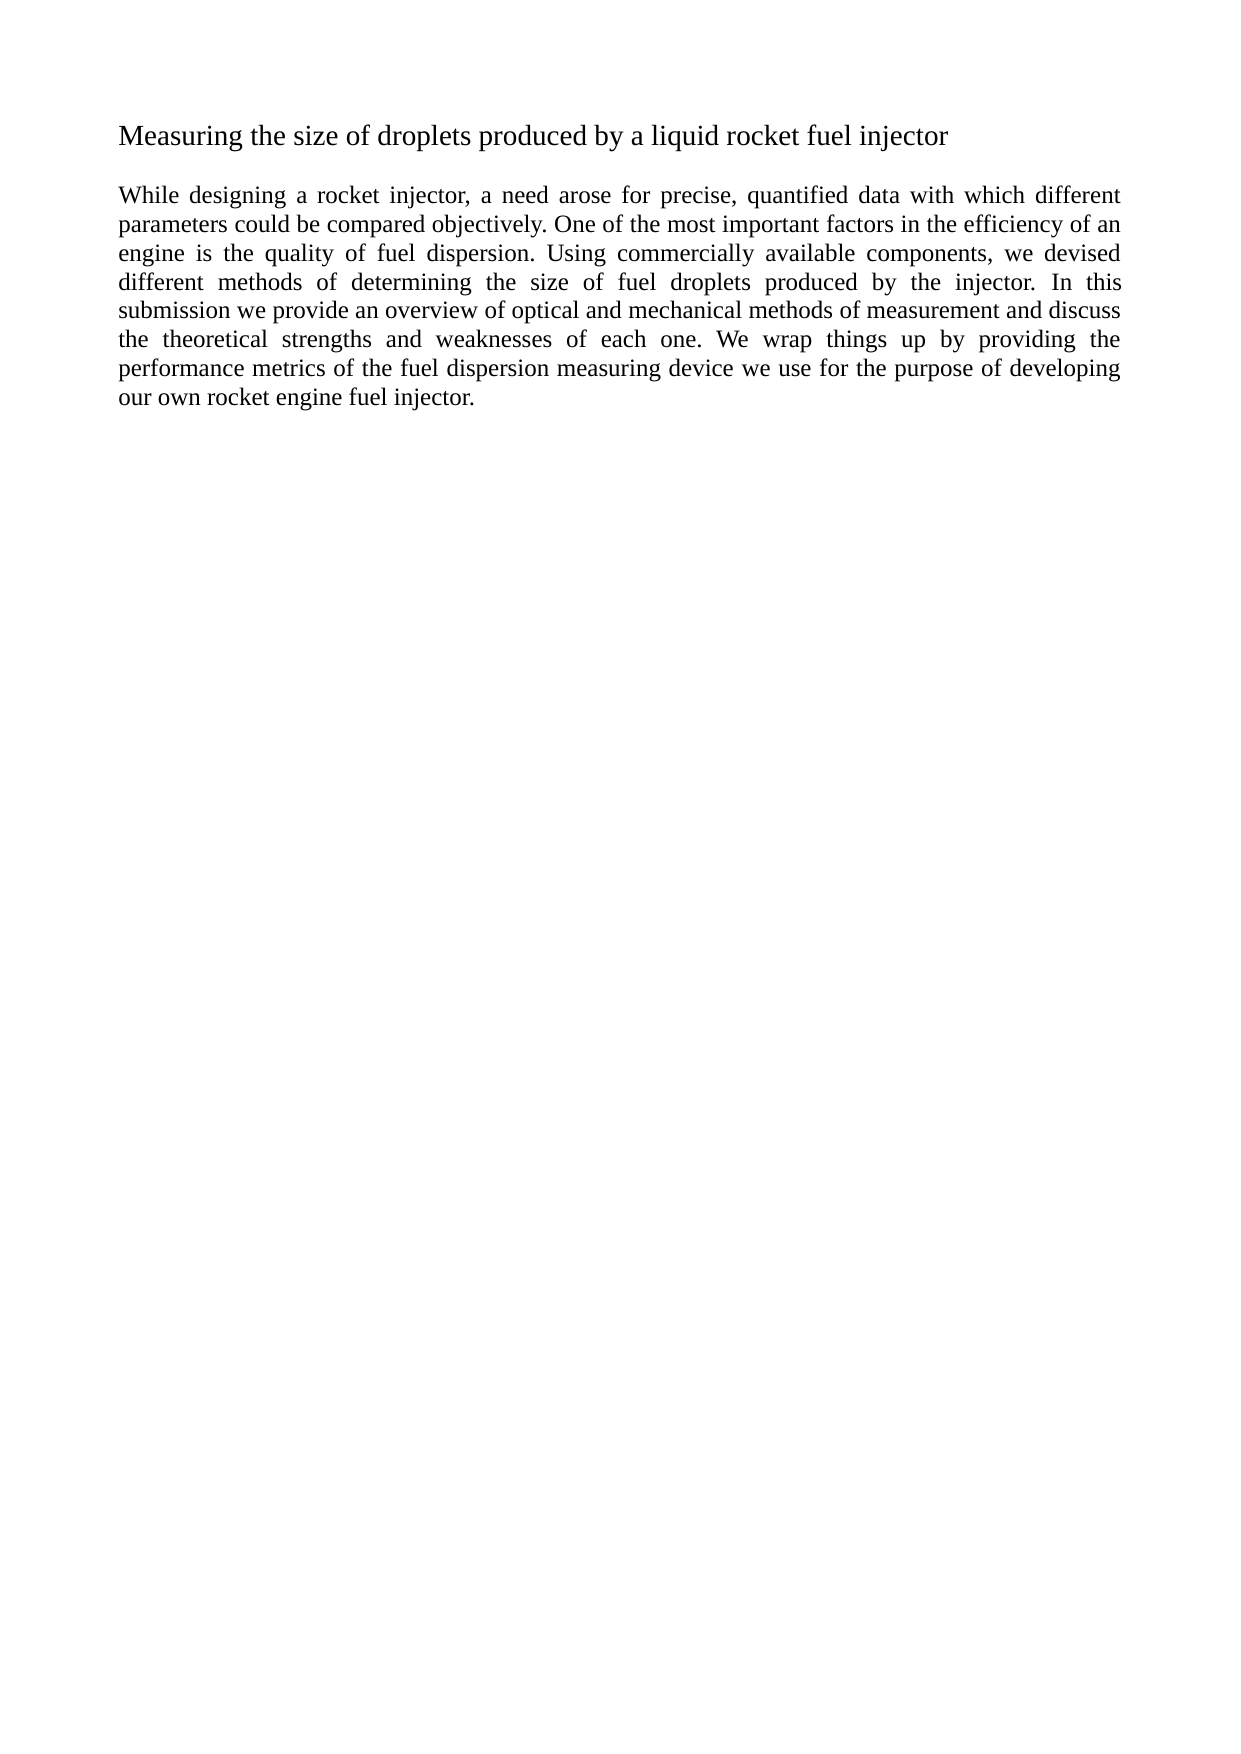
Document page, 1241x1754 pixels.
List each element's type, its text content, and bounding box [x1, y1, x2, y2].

text While designing a rocket injector, a need arose for precise, quantified data with which different parameters could be compared objectively. One of the most important factors in the efficiency of an engine is the quality of fuel dispersion. Using commercially available components, we devised different methods of determining the size of fuel droplets produced by the injector. In this submission we provide an overview of optical and mechanical methods of measurement and discuss the theoretical strengths and weaknesses of each one. We wrap things up by providing the performance metrics of the fuel dispersion measuring device we use for the purpose of developing our own rocket engine fuel injector. [118, 180, 1122, 410]
text Measuring the size of droplets produced by a liquid rocket fuel injector [118, 118, 1122, 152]
